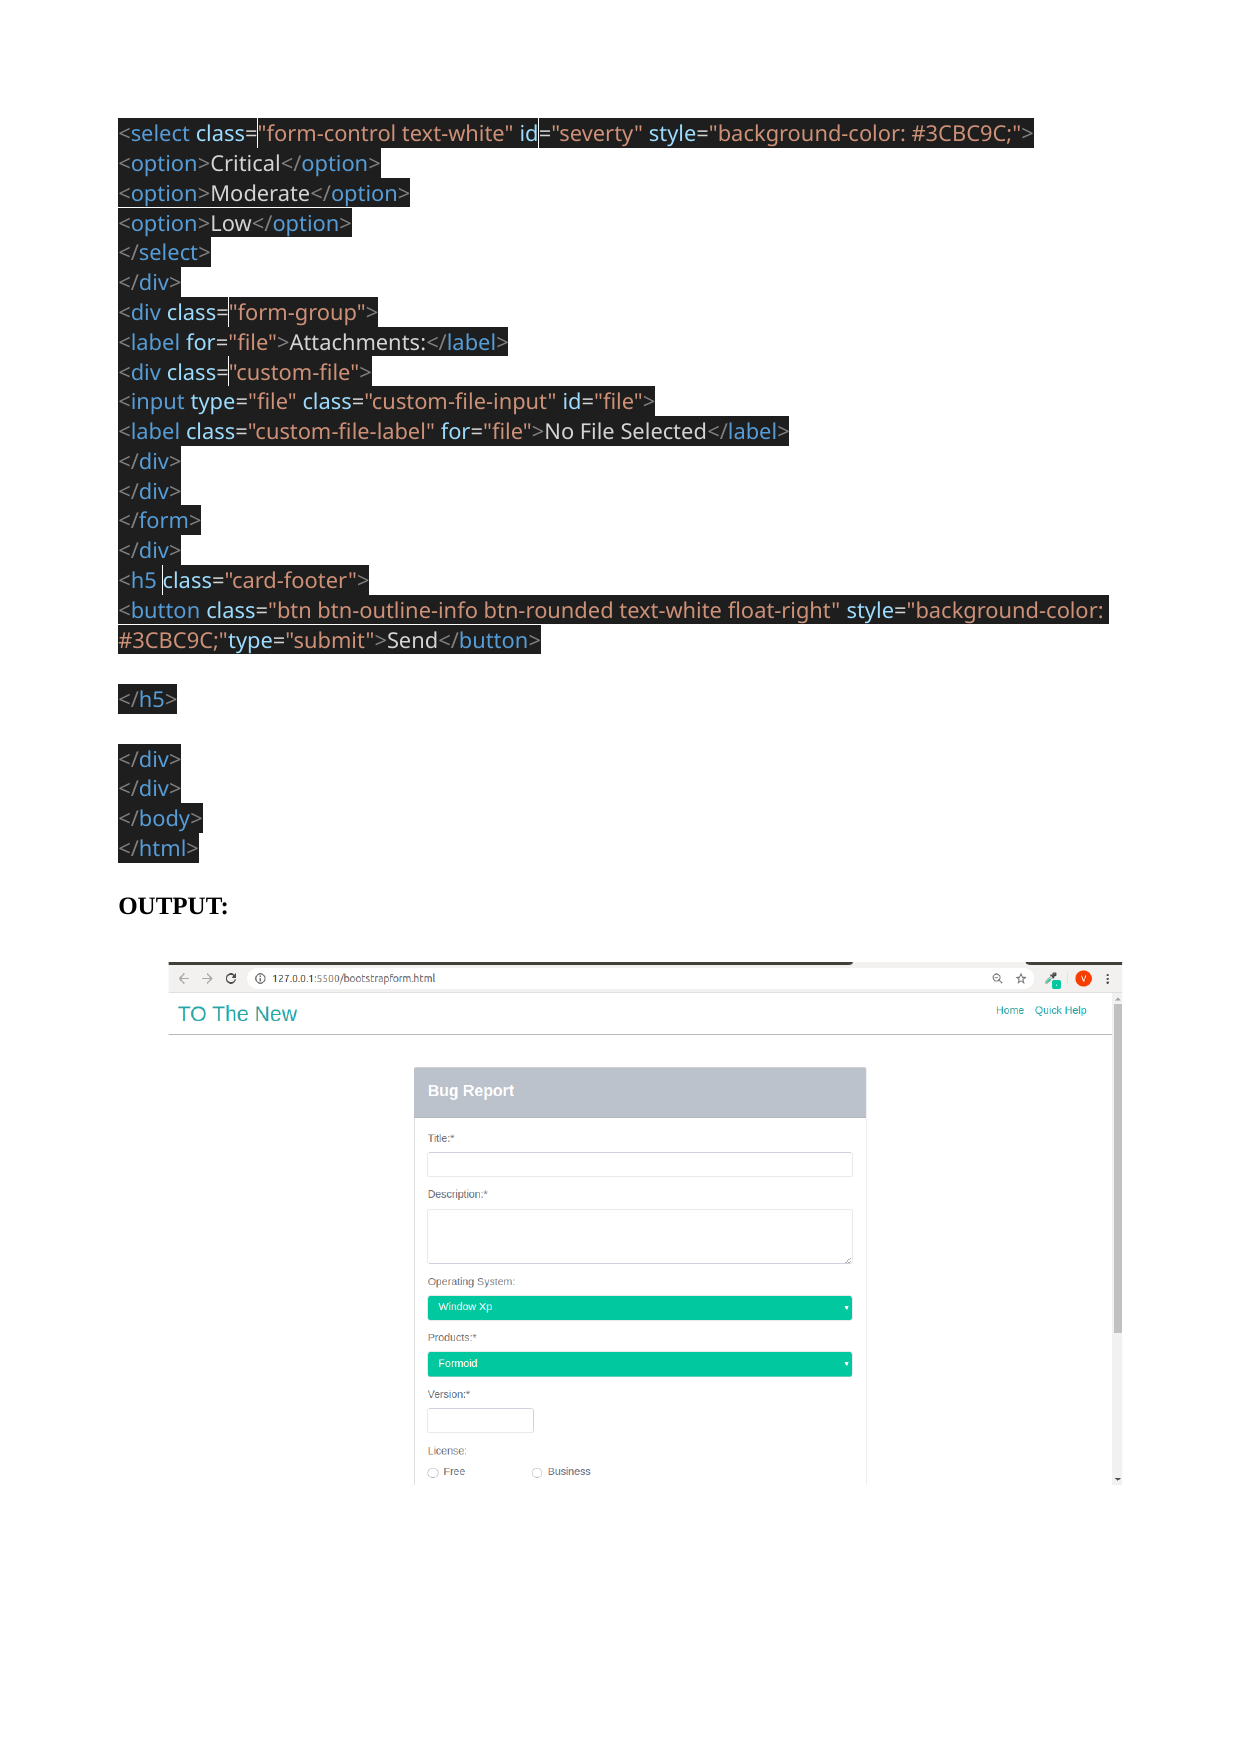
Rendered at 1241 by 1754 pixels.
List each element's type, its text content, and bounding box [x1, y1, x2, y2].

text </form> [118, 505, 1122, 535]
text </body> [118, 803, 1122, 833]
text </h5> [118, 684, 1122, 714]
text <label class="custom-file-label" for="file">No File Selected</label> [118, 416, 1122, 446]
text </div> [118, 267, 1122, 297]
text <button class="btn btn-outline-info btn-rounded text-white float-right" style="background-color: #3CBC9C;"type="submit">Send</button> [118, 595, 1122, 654]
picture [168, 962, 1123, 1485]
text <select class="form-control text-white" id="severty" style="background-color: #3CBC9C;"> [118, 118, 1122, 148]
text <h5 class="card-footer"> [118, 565, 1122, 595]
text </html> [118, 833, 1122, 863]
text <input type="file" class="custom-file-input" id="file"> [118, 386, 1122, 416]
text <option>Critical</option> [118, 148, 1122, 178]
text <div class="custom-file"> [118, 356, 1122, 386]
text </div> [118, 446, 1122, 476]
text <div class="form-group"> [118, 297, 1122, 327]
text </div> [118, 535, 1122, 565]
text <option>Low</option> [118, 207, 1122, 237]
text <label for="file">Attachments:</label> [118, 327, 1122, 356]
text <option>Moderate</option> [118, 178, 1122, 207]
text OUTPUT: [118, 891, 1122, 920]
text </select> [118, 237, 1122, 267]
text </div> [118, 743, 1122, 773]
text </div> [118, 773, 1122, 803]
text </div> [118, 476, 1122, 505]
